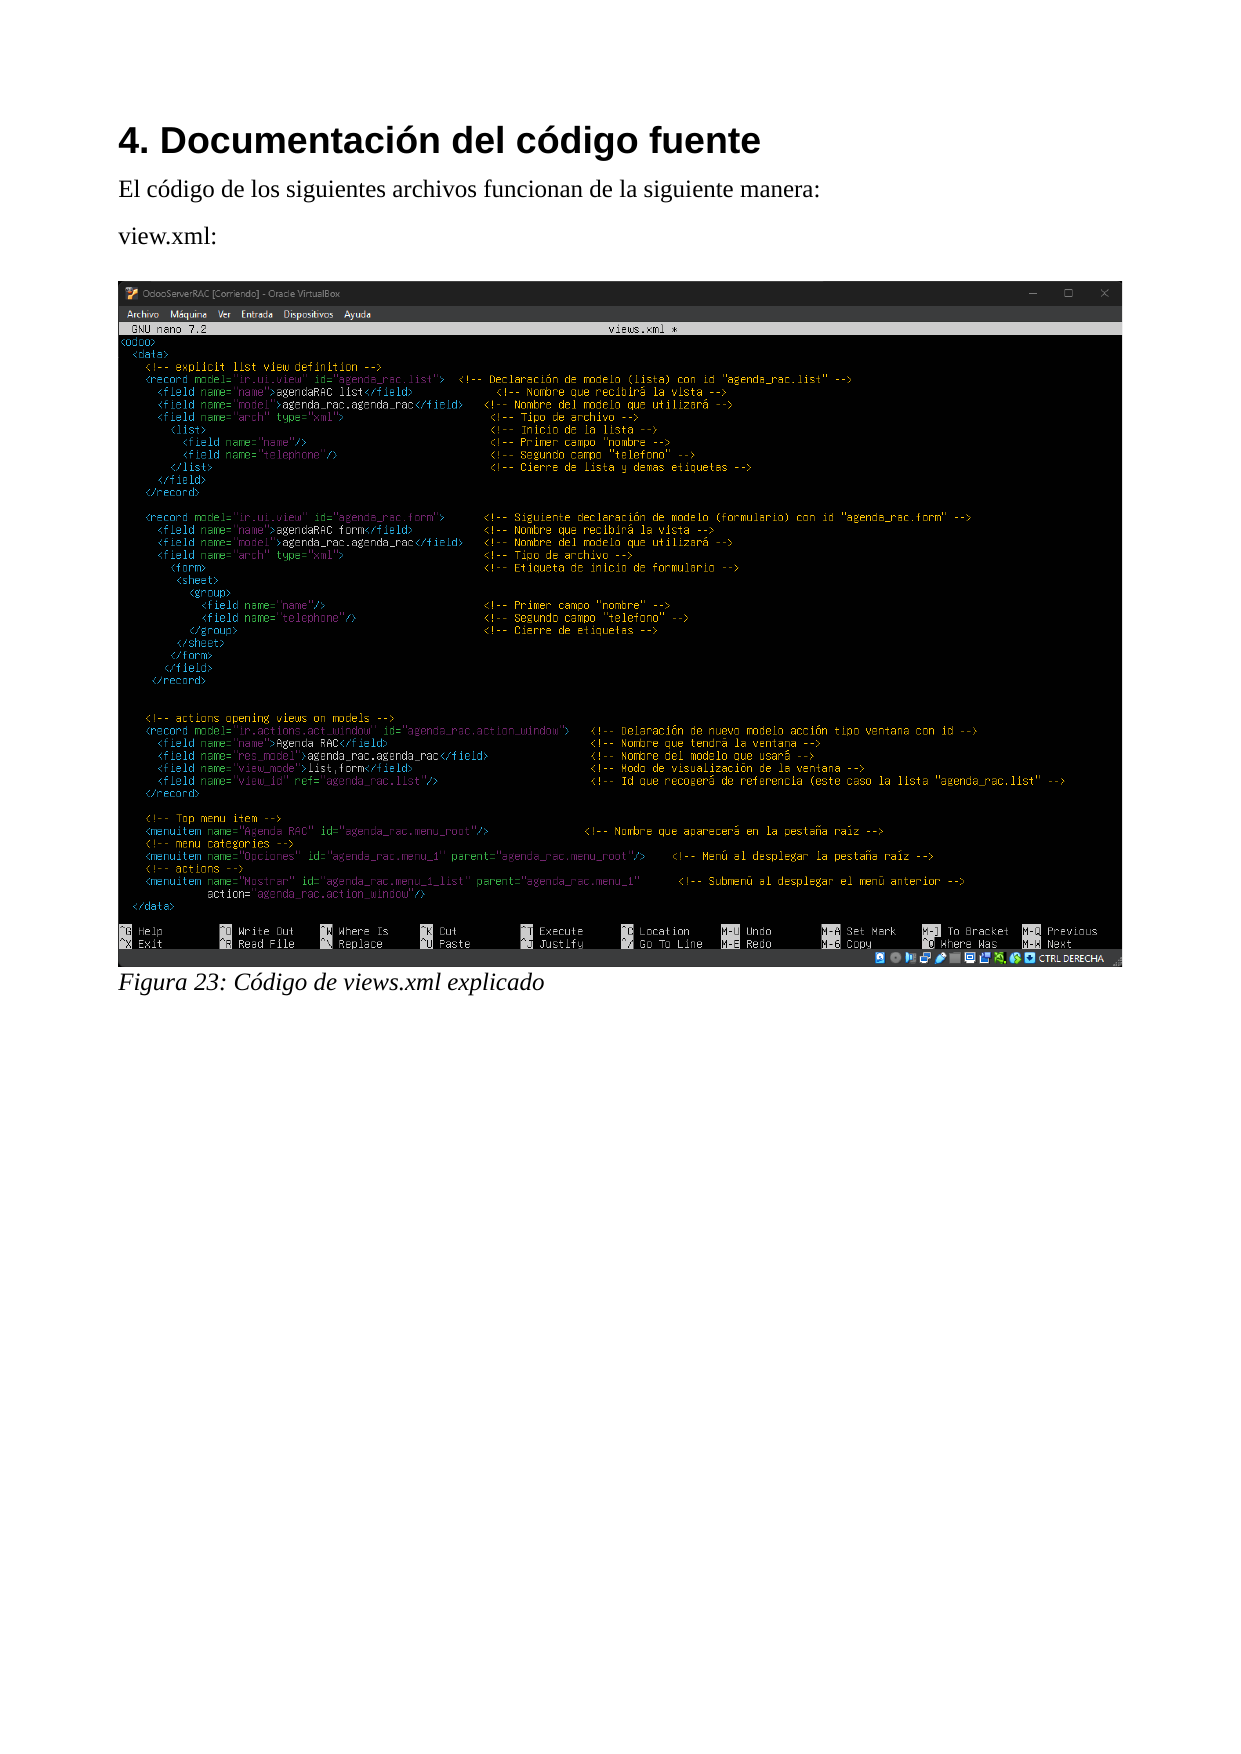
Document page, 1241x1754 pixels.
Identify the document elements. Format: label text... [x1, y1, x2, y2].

text Figura 23: Código de views.xml explicado [118, 967, 1122, 995]
picture [118, 281, 1123, 967]
text El código de los siguientes archivos funcionan de la siguiente manera: [118, 174, 1122, 202]
subtitle 4. Documentación del código fuente [118, 118, 1122, 161]
text view.xml: [118, 221, 1122, 250]
